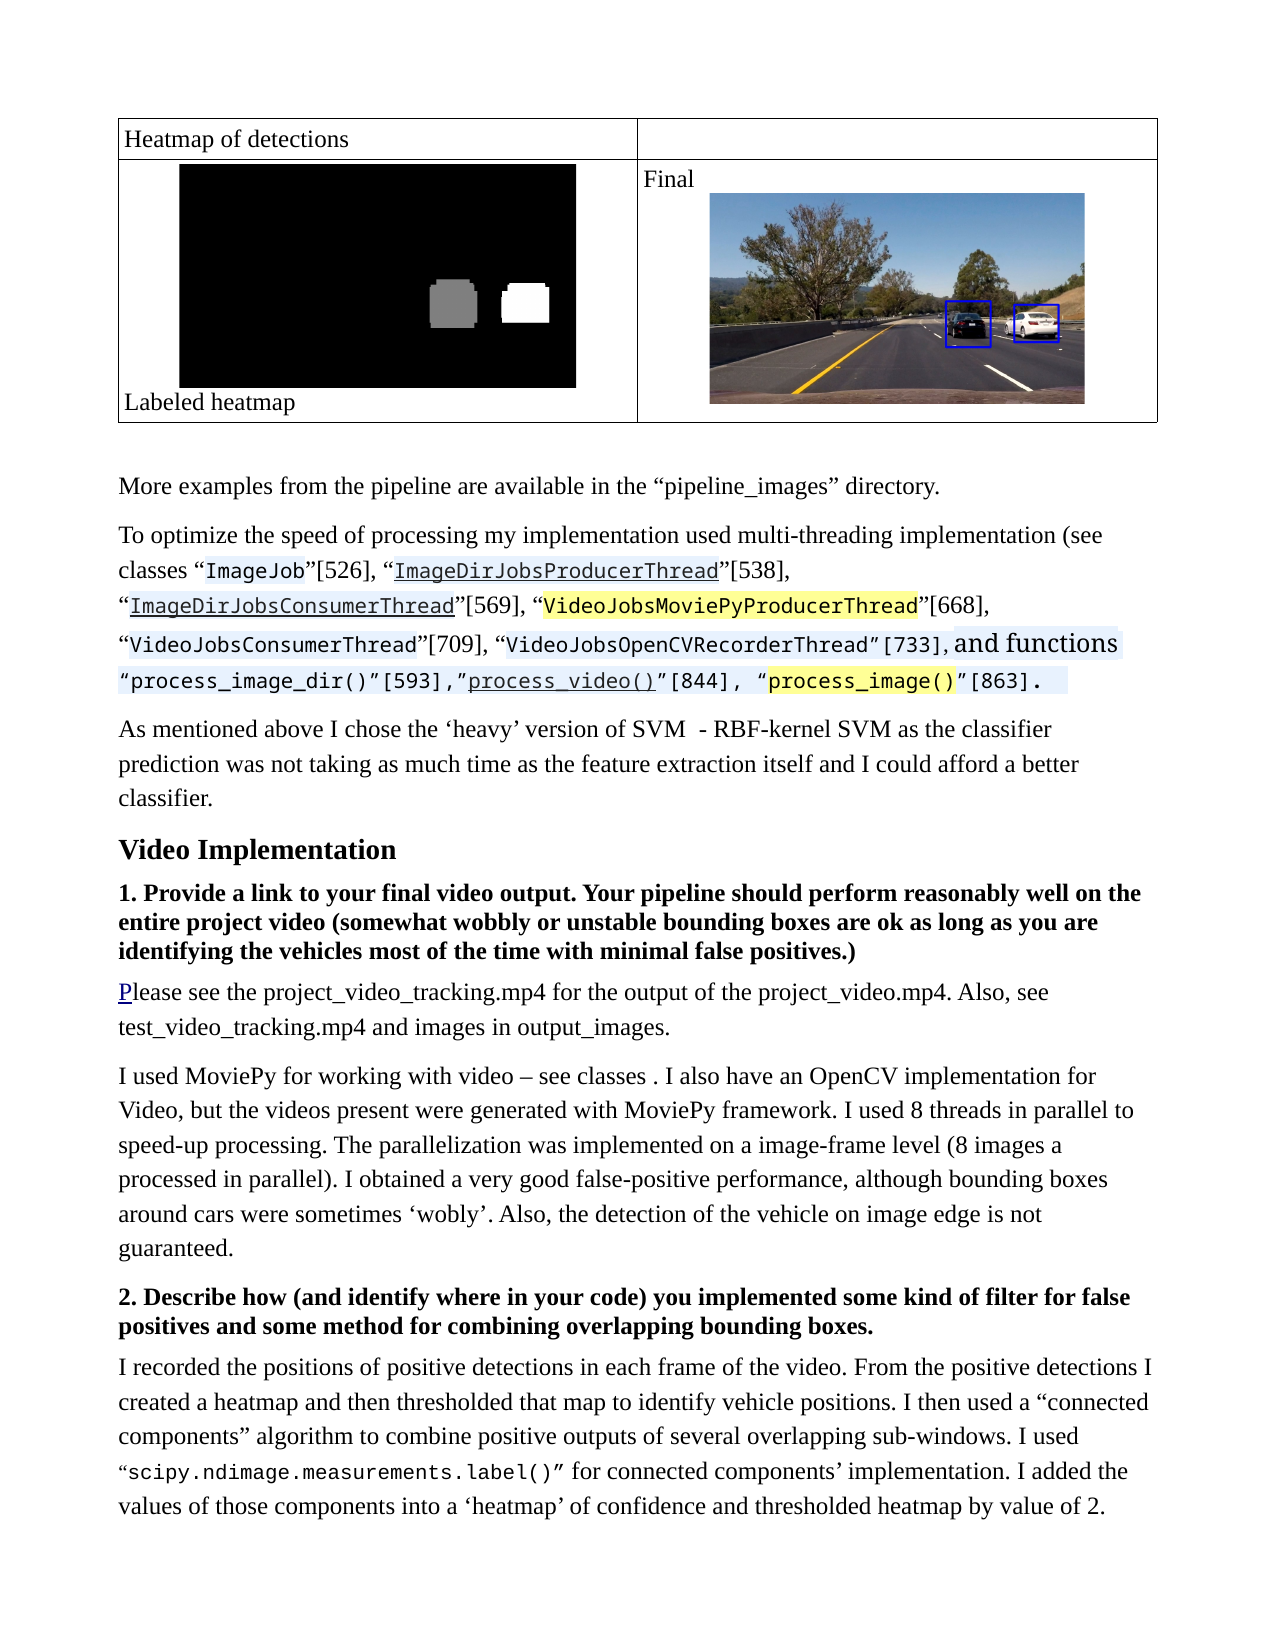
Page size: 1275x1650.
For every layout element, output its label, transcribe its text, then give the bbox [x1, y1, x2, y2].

text I recorded the positions of positive detections in each frame of the video. From the positive detections I created a heatmap and then thresholded that map to identify vehicle positions. I then used a “connected components” algorithm to combine positive outputs of several overlapping sub-windows. I used “scipy.ndimage.measurements.label()” for connected components’ implementation. I added the values of those components into a ‘heatmap’ of confidence and thresholded heatmap by value of 2. [118, 1352, 1157, 1520]
text To optimize the speed of processing my implementation used multi-threading implementation (see classes “ImageJob”[526], “ImageDirJobsProducerThread”[538], “ImageDirJobsConsumerThread”[569], “VideoJobsMoviePyProducerThread”[668], “VideoJobsConsumerThread”[709], “VideoJobsOpenCVRecorderThread”[733], and functions “process_image_dir()”[593],”process_video()”[844], “process_image()”[863]. [118, 520, 1157, 694]
subtitle 1. Provide a link to your final video output. Your pipeline should perform reasonably well on the entire project video (somewhat wobbly or unstable bounding boxes are ok as long as you are identifying the vehicles most of the time with minimal false positives.) [118, 878, 1157, 965]
table_cell Heatmap of detections [119, 119, 637, 158]
text Please see the project_video_tracking.mp4 for the output of the project_video.mp4. Also, see test_video_tracking.mp4 and images in output_images. [118, 977, 1157, 1041]
text More examples from the pipeline are available in the “pipeline_images” directory. [118, 471, 1157, 500]
table_cell [638, 119, 1157, 158]
picture [709, 193, 1085, 404]
text As mentioned above I chose the ‘heavy’ version of SVM - RBF-kernel SVM as the classifier prediction was not taking as much time as the feature extraction itself and I could afford a better classifier. [118, 714, 1157, 812]
subtitle 2. Describe how (and identify where in your code) you implemented some kind of filter for false positives and some method for combining overlapping bounding boxes. [118, 1282, 1157, 1340]
table_cell Final [638, 160, 1157, 422]
table_cell Labeled heatmap [119, 160, 637, 422]
subtitle Video Implementation [118, 832, 1157, 866]
text I used MoviePy for working with video – see classes . I also have an OpenCV implementation for Video, but the videos present were generated with MoviePy framework. I used 8 threads in parallel to speed-up processing. The parallelization was implemented on a image-frame level (8 images a processed in parallel). I obtained a very good false-positive performance, although bounding boxes around cars were sometimes ‘wobly’. Also, the detection of the vehicle on image edge is not guaranteed. [118, 1061, 1157, 1262]
picture [179, 164, 577, 388]
